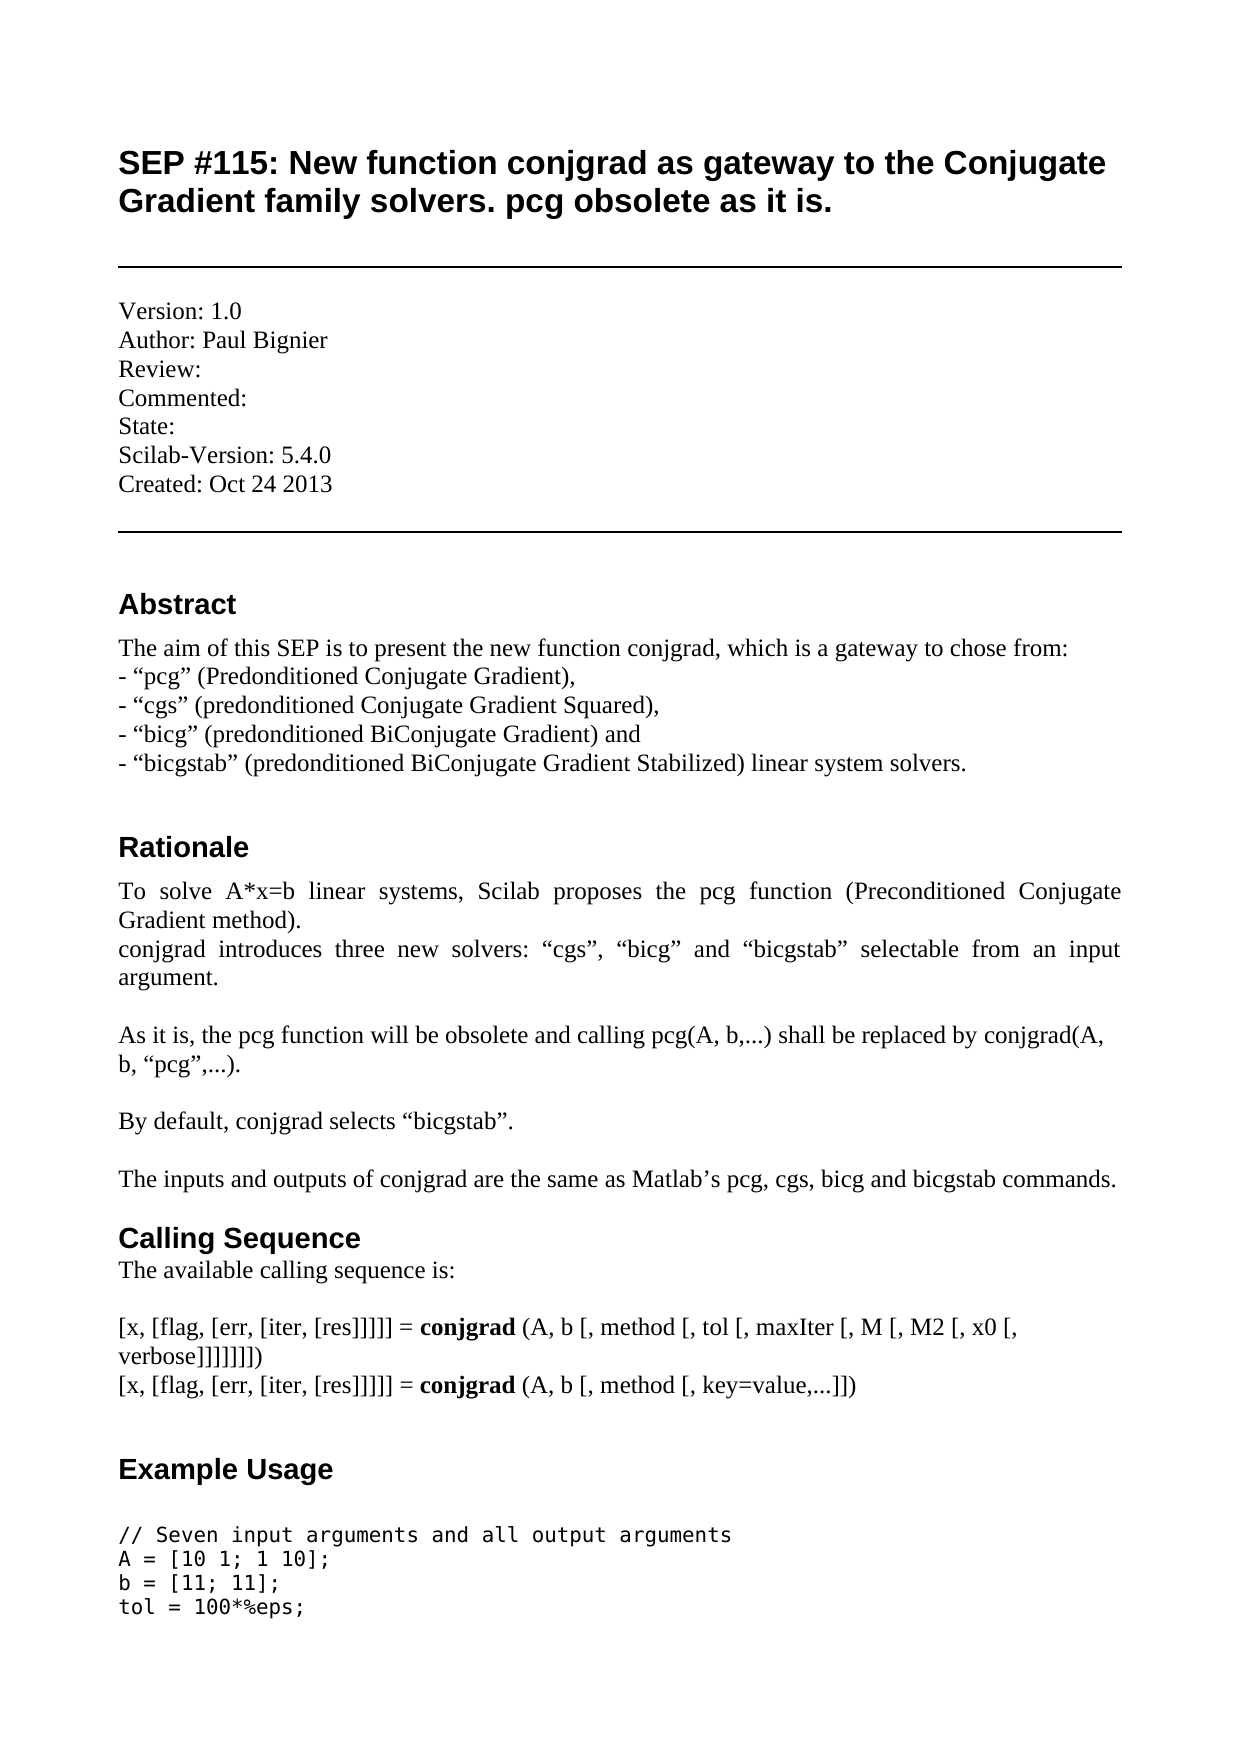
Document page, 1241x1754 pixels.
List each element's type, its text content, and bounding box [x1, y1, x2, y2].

text // Seven input arguments and all output arguments [118, 1523, 1122, 1547]
text - “pcg” (Predonditioned Conjugate Gradient), [118, 661, 1122, 690]
text Created: Oct 24 2013 [118, 469, 1122, 498]
text - “cgs” (predonditioned Conjugate Gradient Squared), [118, 690, 1122, 719]
text - “bicg” (predonditioned BiConjugate Gradient) and [118, 719, 1122, 748]
text To solve A*x=b linear systems, Scilab proposes the pcg function (Preconditioned Conjugate Gradient method). [118, 876, 1122, 934]
text - “bicgstab” (predonditioned BiConjugate Gradient Stabilized) linear system solvers. [118, 748, 1122, 776]
text State: [118, 411, 1122, 440]
text Scilab-Version: 5.4.0 [118, 440, 1122, 469]
text Author: Paul Bignier [118, 325, 1122, 354]
subtitle Example Usage [118, 1452, 1122, 1486]
text [x, [flag, [err, [iter, [res]]]]] = conjgrad (A, b [, method [, key=value,...]]) [118, 1370, 1122, 1398]
subtitle Abstract [118, 587, 1122, 620]
text As it is, the pcg function will be obsolete and calling pcg(A, b,...) shall be replaced by conjgrad(A, b, “pcg”,...). [118, 1020, 1122, 1077]
text [x, [flag, [err, [iter, [res]]]]] = conjgrad (A, b [, method [, tol [, maxIter [, M [, M2 [, x0 [, verbose]]]]]]]) [118, 1312, 1122, 1370]
text The inputs and outputs of conjgrad are the same as Matlab’s pcg, cgs, bicg and bicgstab commands. [118, 1164, 1122, 1192]
text conjgrad introduces three new solvers: “cgs”, “bicg” and “bicgstab” selectable from an input argument. [118, 934, 1122, 991]
text tol = 100*%eps; [118, 1595, 1122, 1620]
text Calling Sequence [118, 1221, 1122, 1255]
text Review: [118, 354, 1122, 383]
text The available calling sequence is: [118, 1255, 1122, 1283]
subtitle SEP #115: New function conjgrad as gateway to the Conjugate Gradient family solvers. pcg obsolete as it is. [118, 143, 1122, 220]
text A = [10 1; 1 10]; [118, 1547, 1122, 1571]
text Commented: [118, 383, 1122, 411]
subtitle Rationale [118, 830, 1122, 864]
text b = [11; 11]; [118, 1571, 1122, 1595]
text By default, conjgrad selects “bicgstab”. [118, 1106, 1122, 1135]
text The aim of this SEP is to present the new function conjgrad, which is a gateway to chose from: [118, 633, 1122, 661]
text Version: 1.0 [118, 296, 1122, 325]
